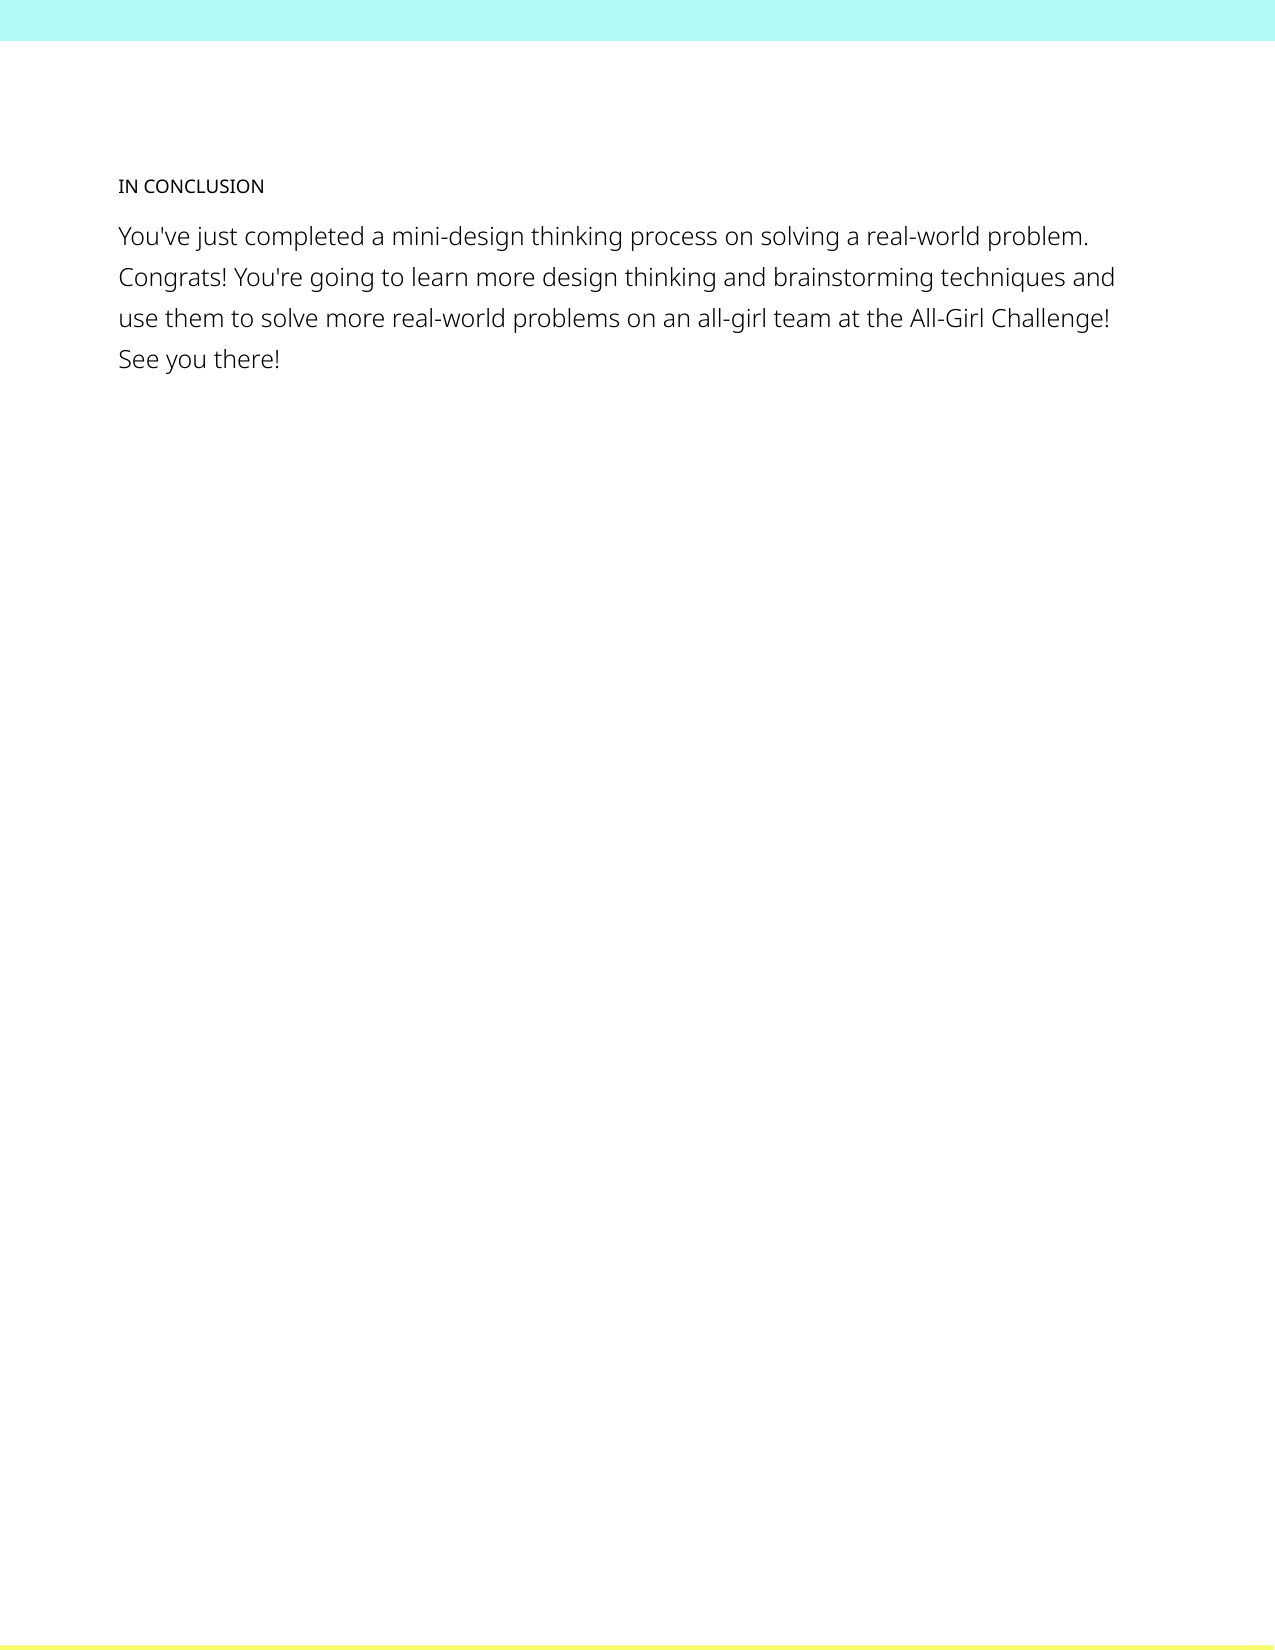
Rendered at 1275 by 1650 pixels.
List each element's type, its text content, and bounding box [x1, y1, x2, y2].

text You've just completed a mini-design thinking process on solving a real-world problem. Congrats! You're going to learn more design thinking and brainstorming techniques and use them to solve more real-world problems on an all-girl team at the All-Girl Challenge! See you there! [118, 219, 1157, 375]
text IN CONCLUSION [118, 173, 1157, 199]
